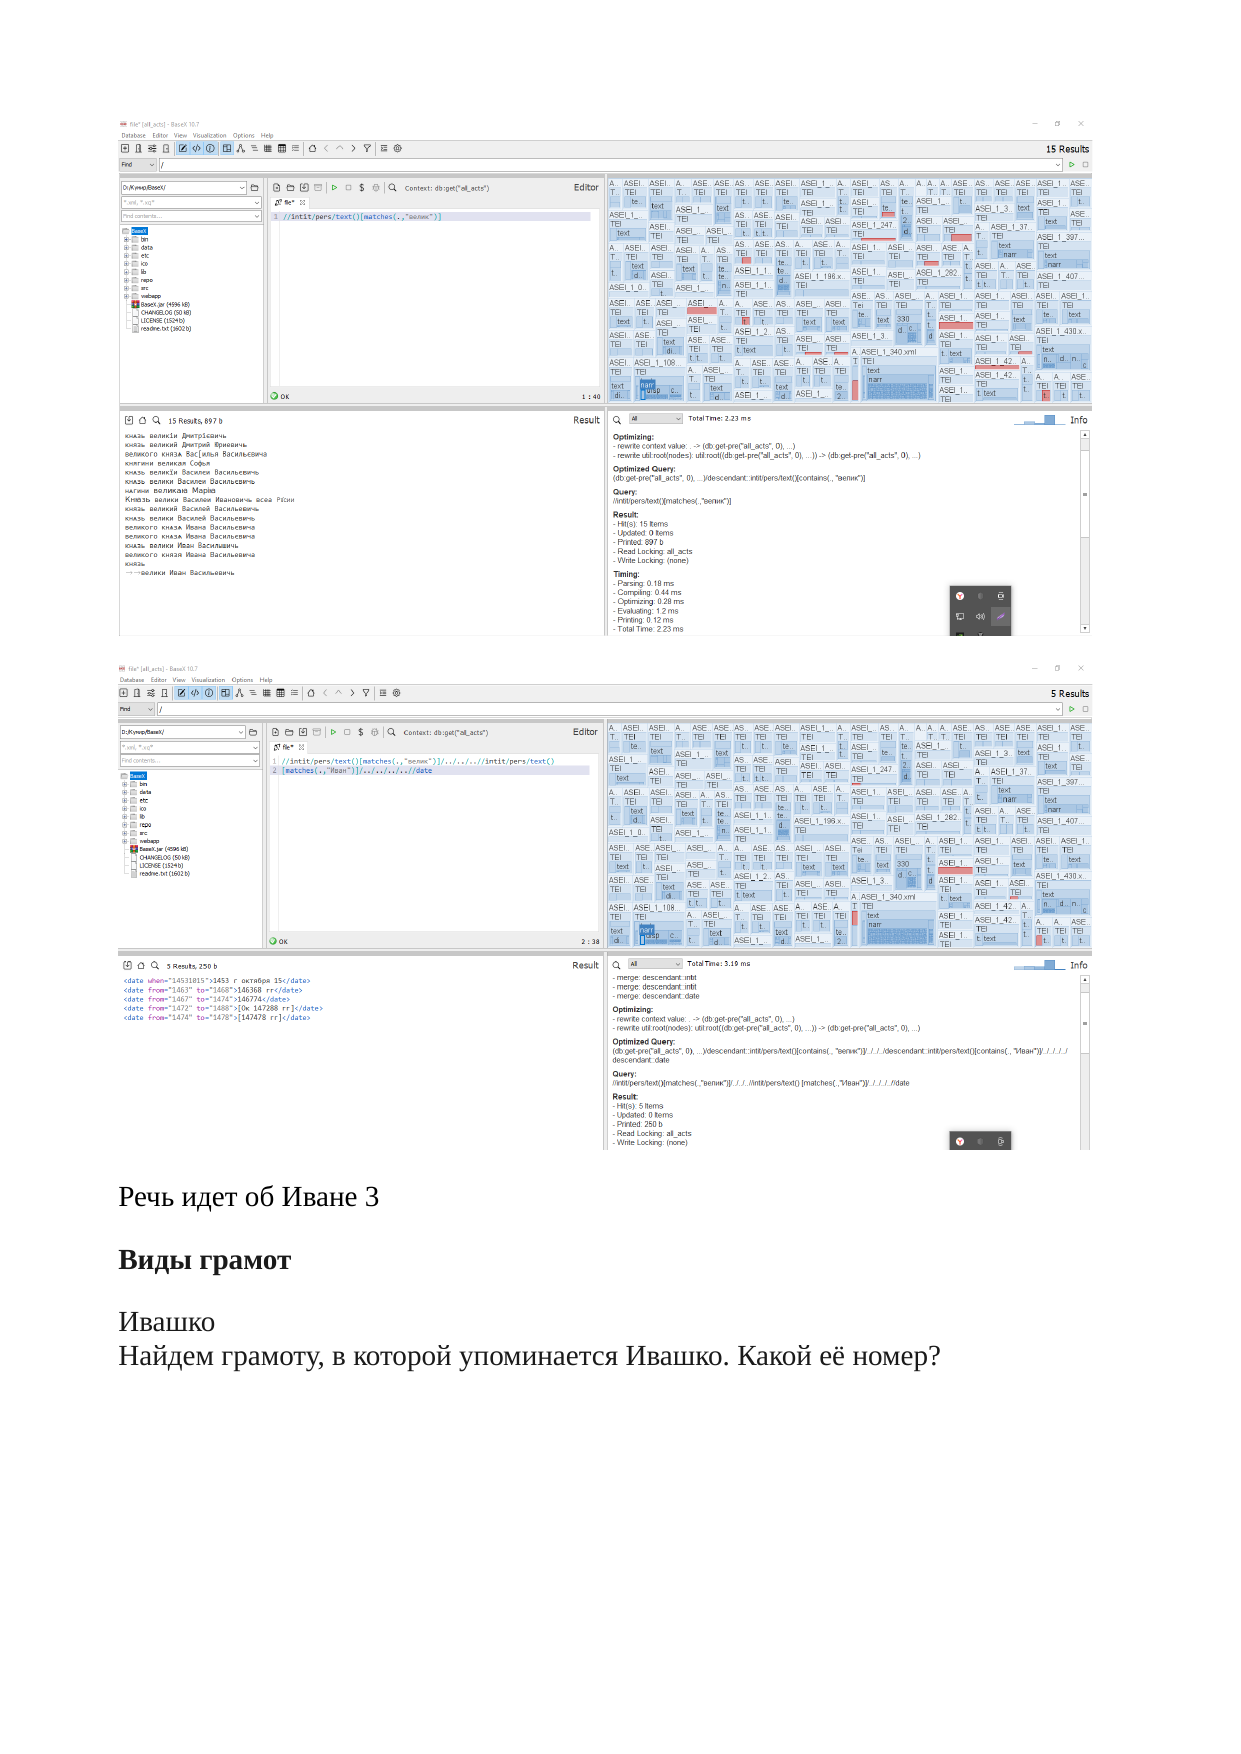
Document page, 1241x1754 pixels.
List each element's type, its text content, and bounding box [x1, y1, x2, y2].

subtitle Речь идет об Иване 3 [118, 1179, 1122, 1213]
subtitle Виды грамот [118, 1242, 1122, 1275]
picture [118, 118, 1093, 636]
text Ивашко [118, 1304, 1122, 1338]
picture [118, 664, 1093, 1150]
text Найдем грамоту, в которой упоминается Ивашко. Какой её номер? [118, 1338, 1122, 1372]
